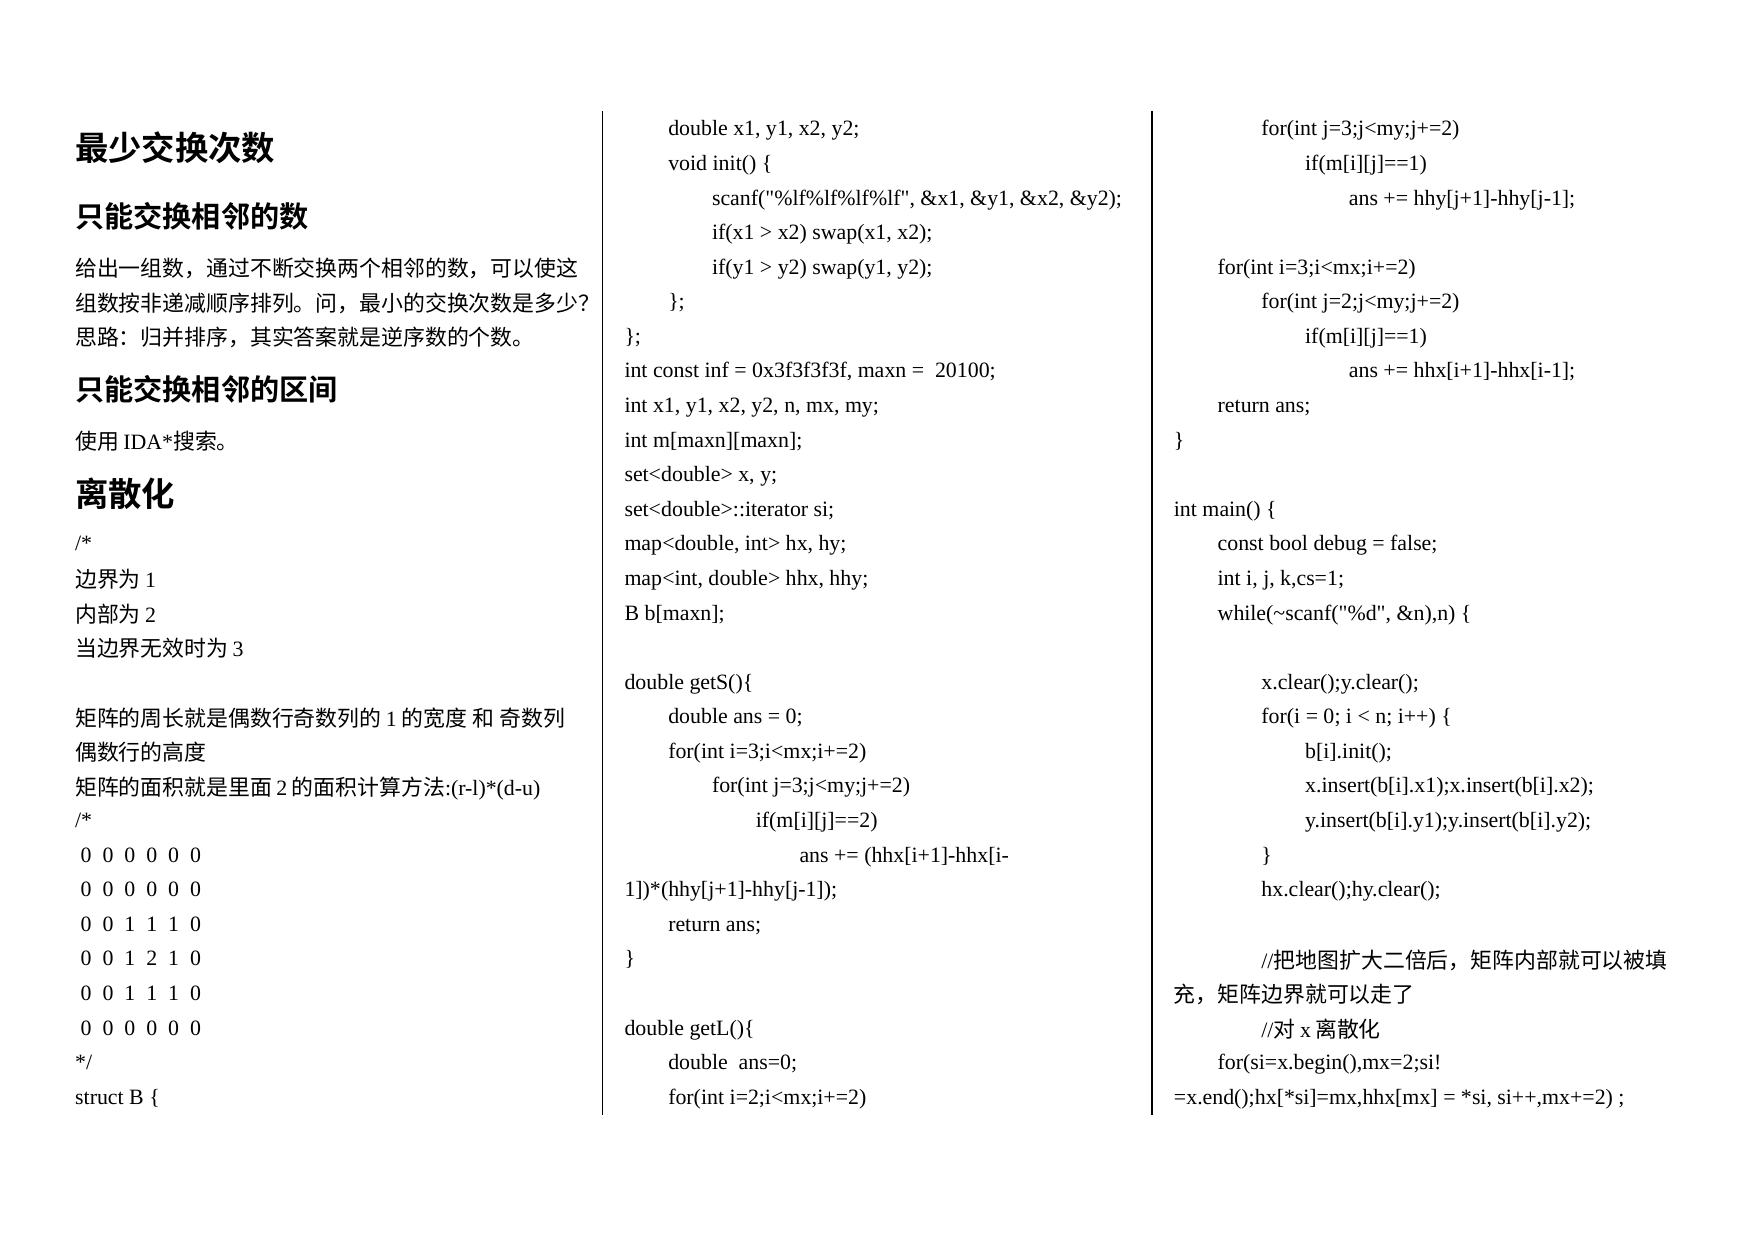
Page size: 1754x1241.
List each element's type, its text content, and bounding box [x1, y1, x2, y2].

text struct B { [75, 1079, 580, 1114]
text for(i = 0; i < n; i++) { [1174, 699, 1679, 734]
text } [1174, 422, 1679, 457]
text 0 0 0 0 0 0 [75, 872, 580, 907]
text int m[maxn][maxn]; [624, 422, 1129, 457]
text 0 0 0 0 0 0 [75, 837, 580, 872]
text for(int i=3;i<mx;i+=2) [1174, 249, 1679, 284]
text while(~scanf("%d", &n),n) { [1174, 595, 1679, 630]
text set<double>::iterator si; [624, 492, 1129, 526]
text double getS(){ [624, 664, 1129, 699]
text 矩阵的周长就是偶数行奇数列的1的宽度 和 奇数列偶数行的高度 [75, 699, 580, 768]
text 边界为1 [75, 561, 580, 595]
text } [1174, 837, 1679, 872]
text 0 0 1 2 1 0 [75, 941, 580, 976]
text void init() { [624, 146, 1129, 180]
text ans += (hhx[i+1]-hhx[i-1])*(hhy[j+1]-hhy[j-1]); [624, 837, 1129, 907]
text for(int i=3;i<mx;i+=2) [624, 734, 1129, 768]
text if(m[i][j]==1) [1174, 319, 1679, 353]
subtitle 只能交换相邻的区间 [75, 353, 580, 422]
text y.insert(b[i].y1);y.insert(b[i].y2); [1174, 803, 1679, 837]
text double getL(){ [624, 1010, 1129, 1045]
text if(y1 > y2) swap(y1, y2); [624, 249, 1129, 284]
text }; [624, 284, 1129, 319]
text const bool debug = false; [1174, 526, 1679, 561]
text for(si=x.begin(),mx=2;si!=x.end();hx[*si]=mx,hhx[mx] = *si, si++,mx+=2) ; [1174, 1045, 1679, 1114]
text //把地图扩大二倍后，矩阵内部就可以被填充，矩阵边界就可以走了 [1174, 941, 1679, 1010]
text 矩阵的面积就是里面2的面积计算方法:(r-l)*(d-u) [75, 768, 580, 803]
text map<int, double> hhx, hhy; [624, 561, 1129, 595]
text if(m[i][j]==2) [624, 803, 1129, 837]
text 0 0 1 1 1 0 [75, 976, 580, 1010]
text int main() { [1174, 492, 1679, 526]
text ans += hhy[j+1]-hhy[j-1]; [1174, 180, 1679, 215]
subtitle 最少交换次数 [75, 111, 580, 180]
text 思路：归并排序，其实答案就是逆序数的个数。 [75, 319, 580, 353]
text map<double, int> hx, hy; [624, 526, 1129, 561]
text double ans = 0; [624, 699, 1129, 734]
text int i, j, k,cs=1; [1174, 561, 1679, 595]
text return ans; [1174, 388, 1679, 422]
text for(int j=3;j<my;j+=2) [624, 768, 1129, 803]
text if(m[i][j]==1) [1174, 146, 1679, 180]
text scanf("%lf%lf%lf%lf", &x1, &y1, &x2, &y2); [624, 180, 1129, 215]
text x.clear();y.clear(); [1174, 664, 1679, 699]
text for(int i=2;i<mx;i+=2) [624, 1079, 1129, 1114]
text int x1, y1, x2, y2, n, mx, my; [624, 388, 1129, 422]
text x.insert(b[i].x1);x.insert(b[i].x2); [1174, 768, 1679, 803]
text //对x离散化 [1174, 1010, 1679, 1045]
text } [624, 941, 1129, 976]
subtitle 离散化 [75, 457, 580, 526]
text 0 0 1 1 1 0 [75, 907, 580, 941]
text ans += hhx[i+1]-hhx[i-1]; [1174, 353, 1679, 388]
text */ [75, 1045, 580, 1079]
text 当边界无效时为3 [75, 630, 580, 664]
text /* [75, 526, 580, 561]
text }; [624, 319, 1129, 353]
text for(int j=2;j<my;j+=2) [1174, 284, 1679, 319]
subtitle 只能交换相邻的数 [75, 180, 580, 249]
text double ans=0; [624, 1045, 1129, 1079]
text double x1, y1, x2, y2; [624, 111, 1129, 146]
text B b[maxn]; [624, 595, 1129, 630]
text set<double> x, y; [624, 457, 1129, 492]
text return ans; [624, 907, 1129, 941]
text b[i].init(); [1174, 734, 1679, 768]
text 0 0 0 0 0 0 [75, 1010, 580, 1045]
text if(x1 > x2) swap(x1, x2); [624, 215, 1129, 249]
text 使用IDA*搜索。 [75, 422, 580, 457]
text int const inf = 0x3f3f3f3f, maxn = 20100; [624, 353, 1129, 388]
text 内部为2 [75, 595, 580, 630]
text /* [75, 803, 580, 837]
text for(int j=3;j<my;j+=2) [1174, 111, 1679, 146]
text hx.clear();hy.clear(); [1174, 872, 1679, 907]
text 给出一组数，通过不断交换两个相邻的数，可以使这组数按非递减顺序排列。问，最小的交换次数是多少？ [75, 249, 580, 319]
